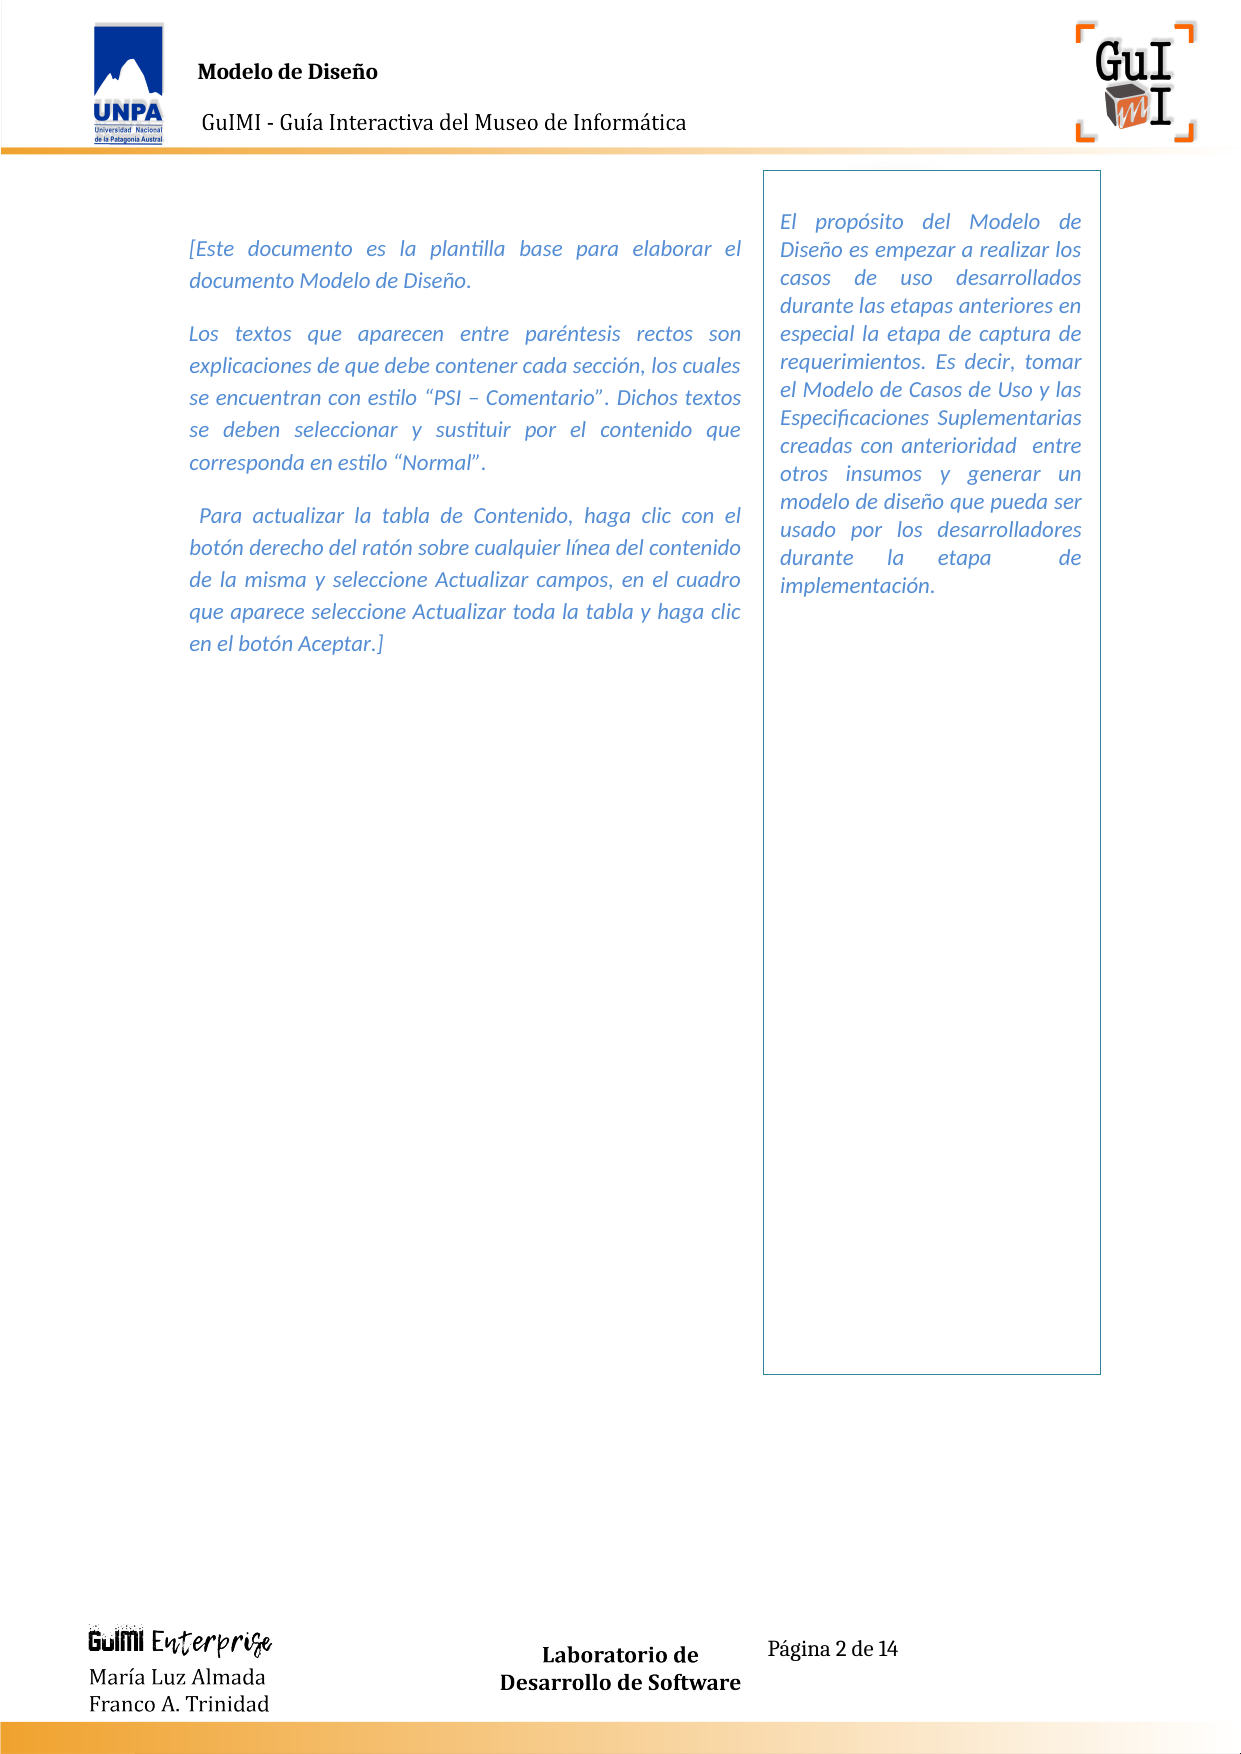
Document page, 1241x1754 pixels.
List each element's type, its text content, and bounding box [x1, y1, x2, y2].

picture [0, 1613, 1241, 1754]
picture [0, 0, 1241, 155]
text Los textos que aparecen entre paréntesis rectos son explicaciones de que debe contener cada sección, los cuales se encuentran con estilo “PSI – Comentario”. Dichos textos se deben seleccionar y sustituir por el contenido que corresponda en estilo “Normal”. [188, 319, 763, 476]
text Para actualizar la tabla de Contenido, haga clic con el botón derecho del ratón sobre cualquier línea del contenido de la misma y seleccione Actualizar campos, en el cuadro que aparece seleccione Actualizar toda la tabla y haga clic en el botón Aceptar.] [188, 501, 763, 657]
text El propósito del Modelo de Diseño es empezar a realizar los casos de uso desarrollados durante las etapas anteriores en especial la etapa de captura de requerimientos. Es decir, tomar el Modelo de Casos de Uso y las Especificaciones Suplementarias creadas con anterioridad entre otros insumos y generar un modelo de diseño que pueda ser usado por los desarrolladores durante la etapa de implementación. [780, 179, 1084, 599]
picture [772, 161, 1014, 170]
text [Este documento es la plantilla base para elaborar el documento Modelo de Diseño. [188, 234, 763, 294]
